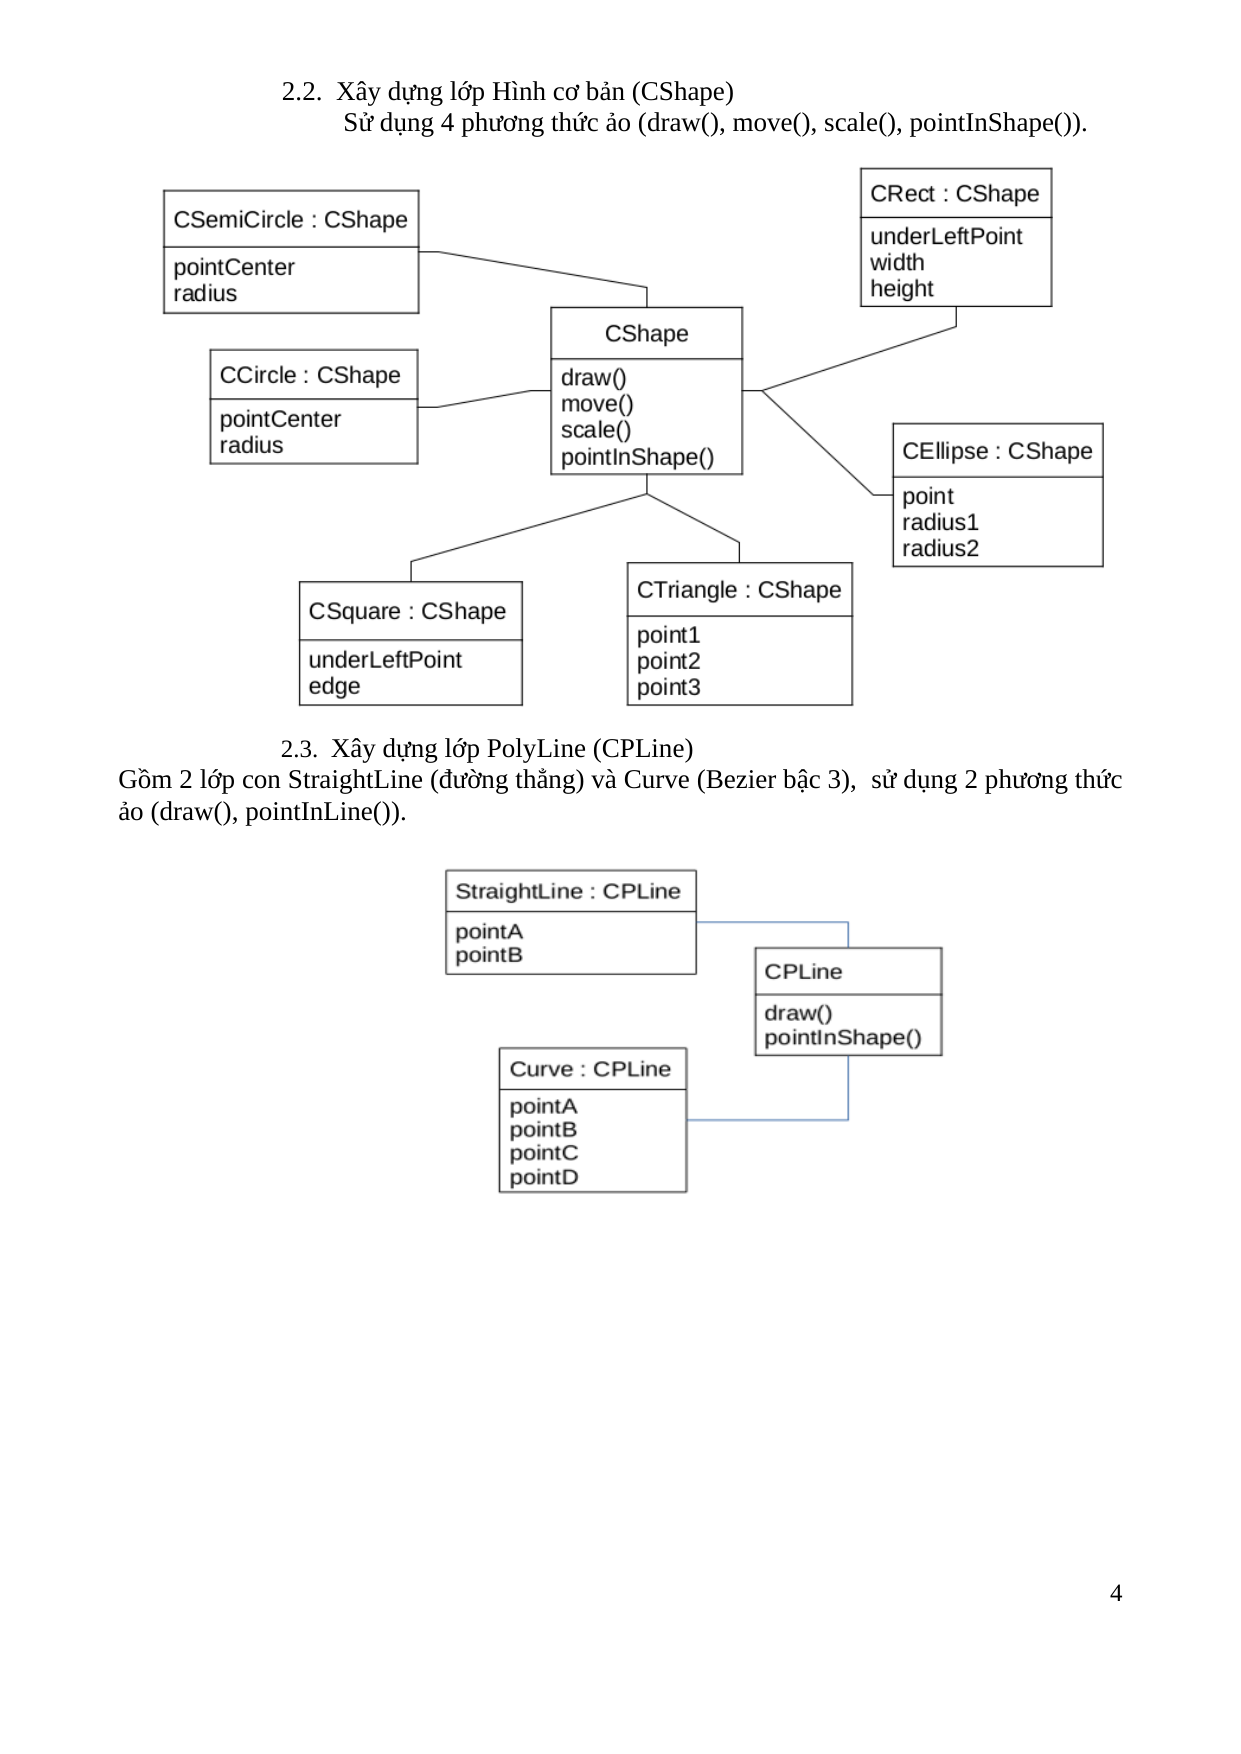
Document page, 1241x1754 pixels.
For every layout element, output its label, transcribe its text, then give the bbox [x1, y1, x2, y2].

subtitle [193, 141, 1122, 160]
subtitle 2.3. Xây dựng lớp PolyLine (CPLine) [193, 733, 1122, 763]
text Gồm 2 lớp con StraightLine (đường thẳng) và Curve (Bezier bậc 3), sử dụng 2 phương thức ảo (draw(), pointInLine()). [118, 763, 1122, 826]
text Sử dụng 4 phương thức ảo (draw(), move(), scale(), pointInShape()). [193, 106, 1122, 137]
subtitle 2.2. Xây dựng lớp Hình cơ bản (CShape) [193, 75, 1122, 106]
